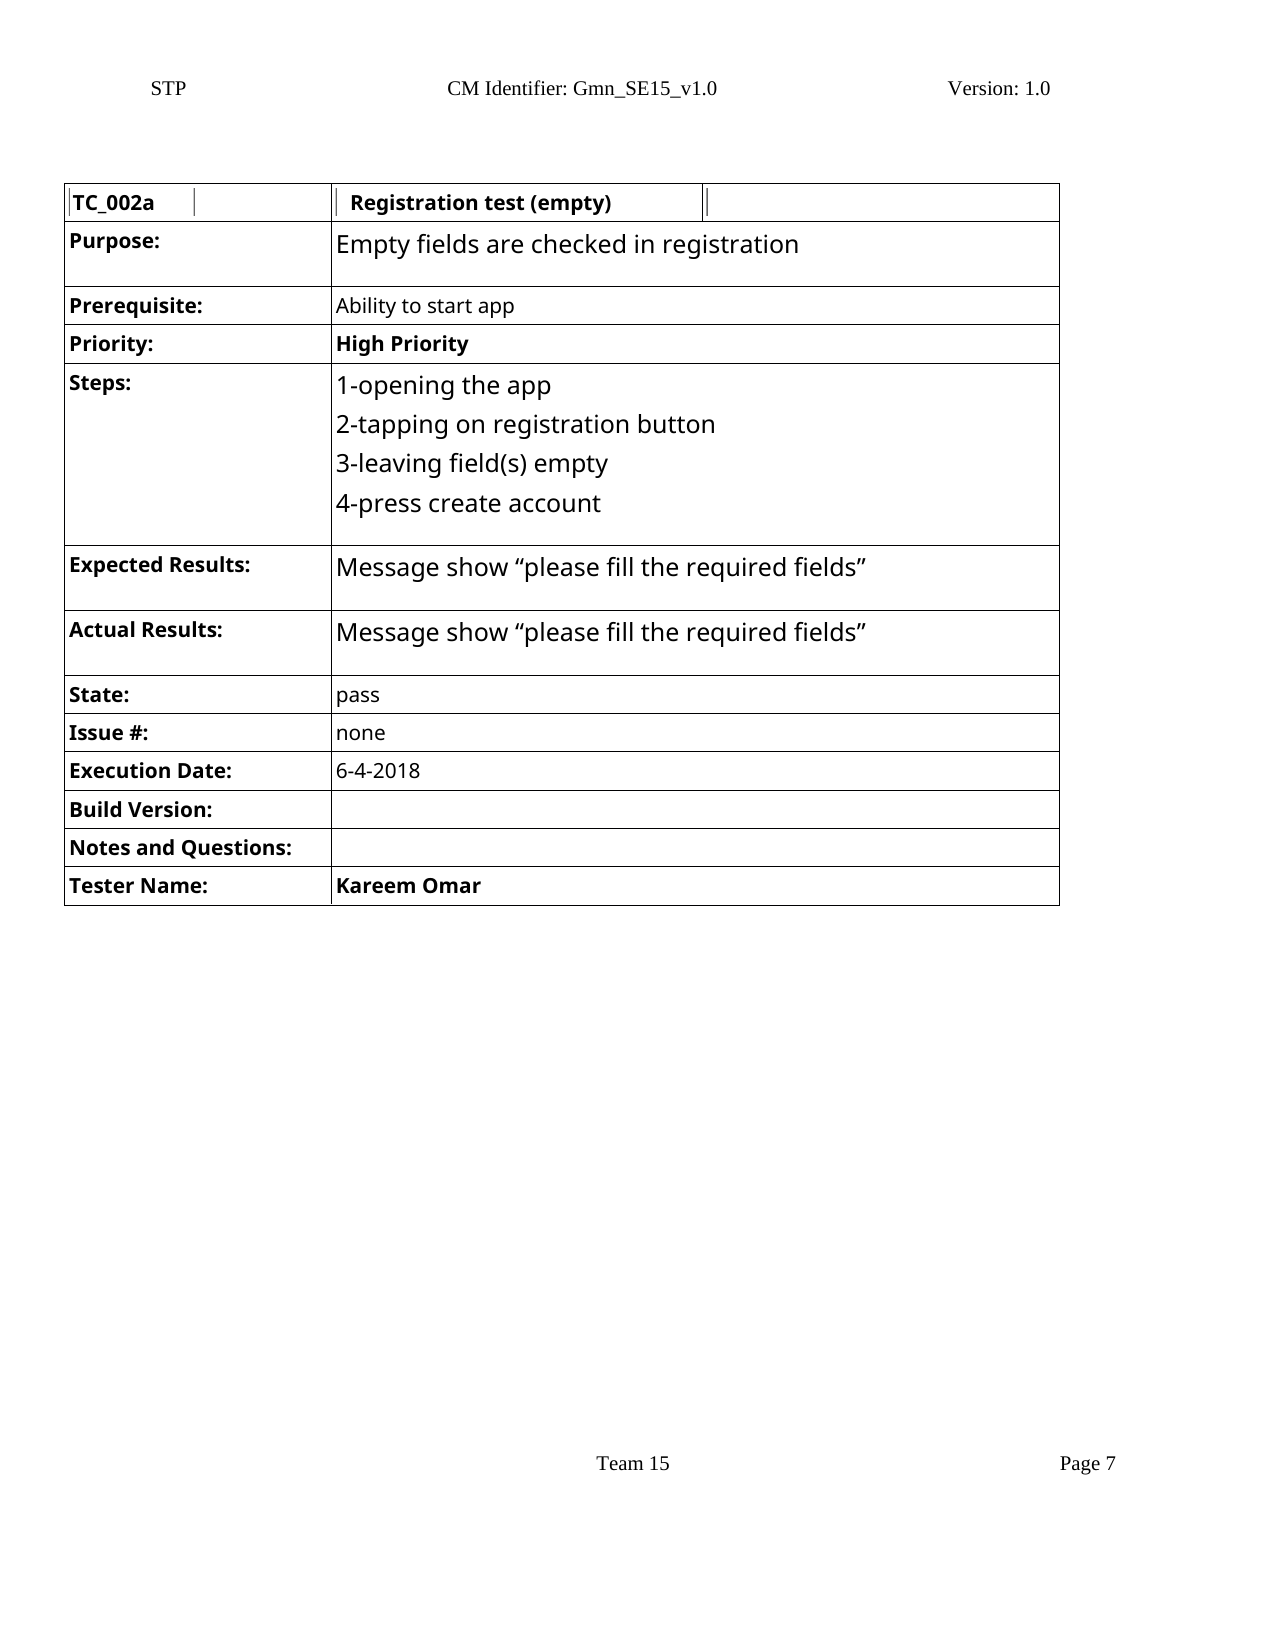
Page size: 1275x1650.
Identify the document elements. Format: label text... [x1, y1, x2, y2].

table_cell [332, 829, 1059, 866]
table_cell Execution Date: [65, 752, 331, 789]
table_cell none [332, 714, 1059, 751]
table_cell Purpose: [65, 222, 331, 286]
table_cell Message show “please fill the required fields” [332, 611, 1059, 674]
table_cell Expected Results: [65, 546, 331, 610]
table_header [189, 184, 331, 221]
table_cell Message show “please fill the required fields” [332, 546, 1059, 610]
table_header [703, 184, 1059, 221]
table_header Registration test (empty) [332, 184, 702, 221]
table_cell High Priority [332, 325, 1059, 363]
table_cell [332, 791, 1059, 828]
table_cell Steps: [65, 364, 331, 545]
table_cell State: [65, 676, 331, 713]
table_cell Empty fields are checked in registration [332, 222, 1059, 286]
table_cell Issue #: [65, 714, 331, 751]
table_cell Ability to start app [332, 287, 1059, 324]
table_cell Prerequisite: [65, 287, 331, 324]
table_cell Notes and Questions: [65, 829, 331, 866]
table_cell pass [332, 676, 1059, 713]
table_cell Build Version: [65, 791, 331, 828]
table_header TC_002a [65, 184, 189, 221]
table_cell Priority: [65, 325, 331, 363]
table_cell Actual Results: [65, 611, 331, 674]
table_cell 1-opening the app 2-tapping on registration button 3-leaving field(s) empty 4-press create account [332, 364, 1059, 545]
table_cell Kareem Omar [332, 867, 1059, 904]
table_cell 6-4-2018 [332, 752, 1059, 789]
table_cell Tester Name: [65, 867, 331, 904]
